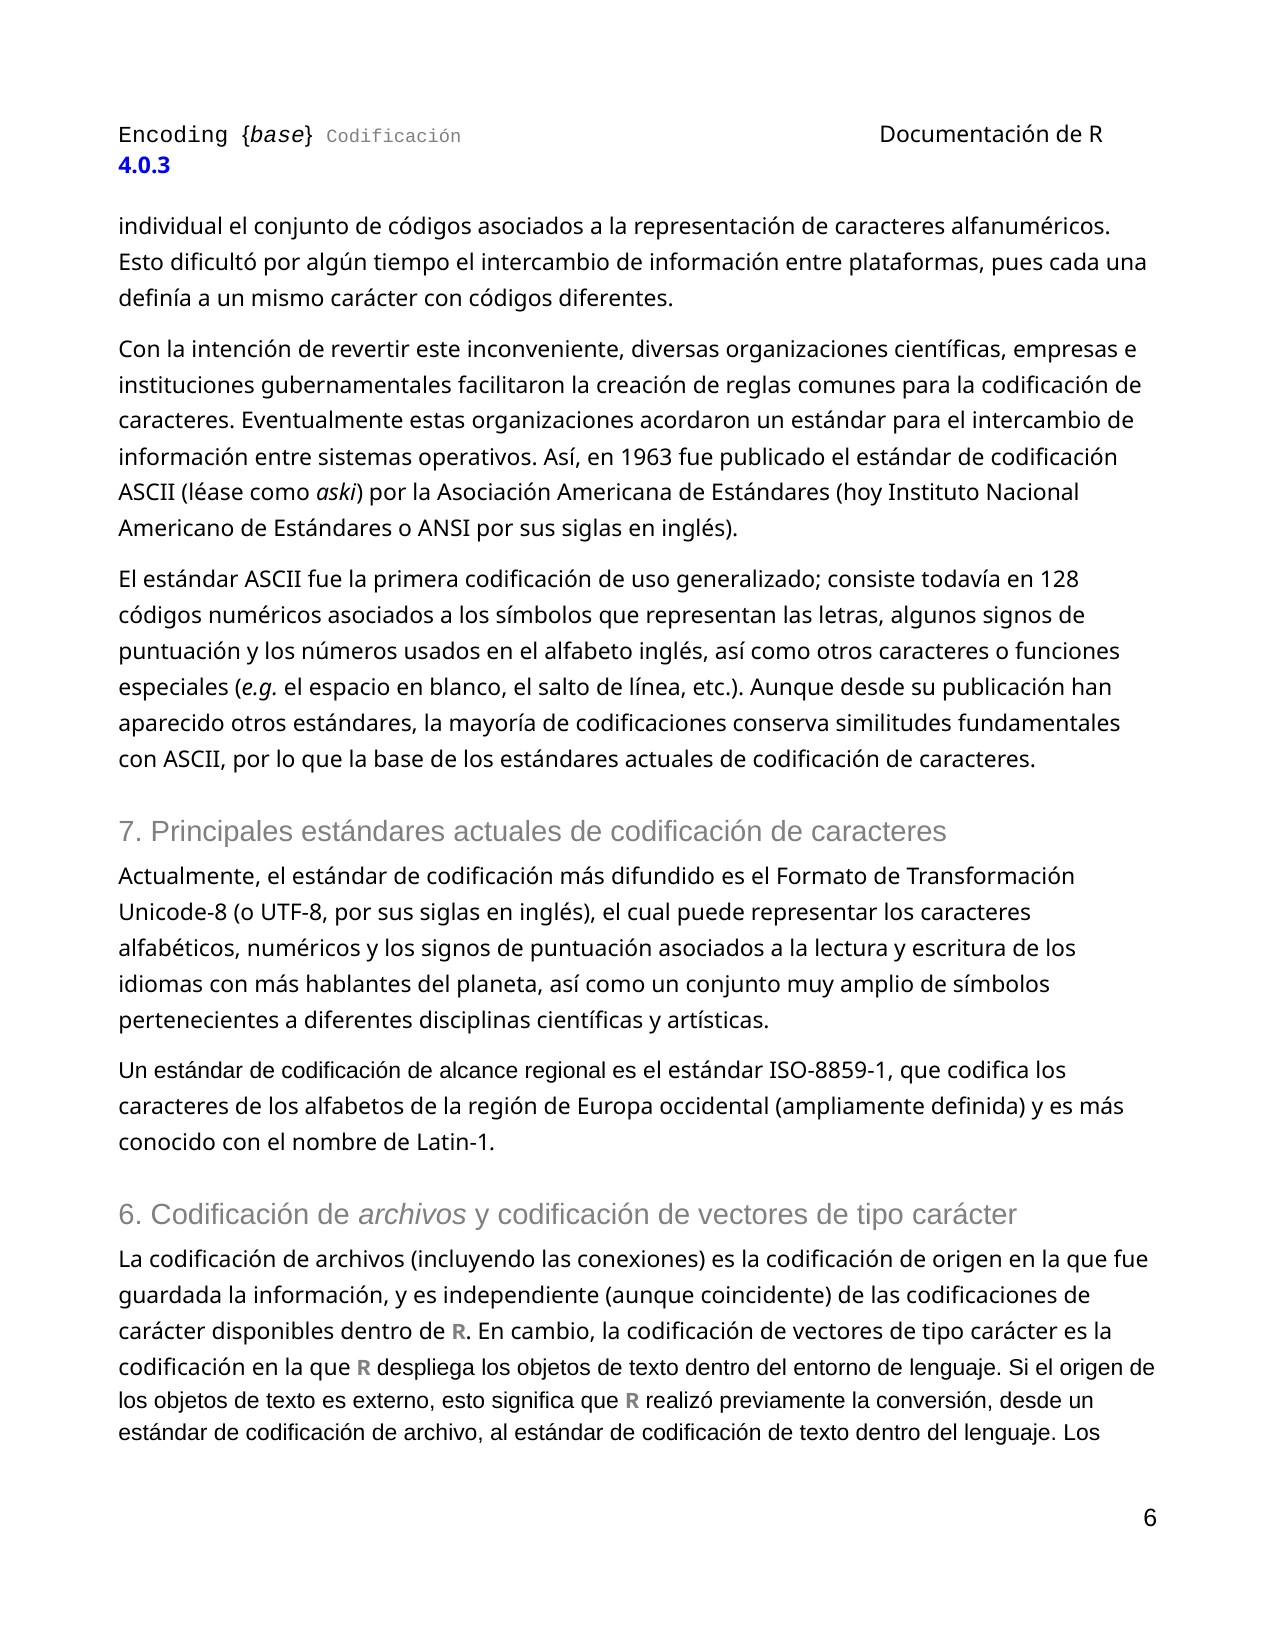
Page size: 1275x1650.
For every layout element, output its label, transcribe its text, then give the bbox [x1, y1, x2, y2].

text Un estándar de codificación de alcance regional es el estándar ISO-8859-1, que codifica los caracteres de los alfabetos de la región de Europa occidental (ampliamente definida) y es más conocido con el nombre de Latin-1. [118, 1054, 1157, 1157]
text individual el conjunto de códigos asociados a la representación de caracteres alfanuméricos. Esto dificultó por algún tiempo el intercambio de información entre plataformas, pues cada una definía a un mismo carácter con códigos diferentes. [118, 210, 1157, 313]
subtitle 7. Principales estándares actuales de codificación de caracteres [118, 814, 1157, 847]
text La codificación de archivos (incluyendo las conexiones) es la codificación de origen en la que fue guardada la información, y es independiente (aunque coincidente) de las codificaciones de carácter disponibles dentro de R. En cambio, la codificación de vectores de tipo carácter es la codificación en la que R despliega los objetos de texto dentro del entorno de lenguaje. Si el origen de los objetos de texto es externo, esto significa que R realizó previamente la conversión, desde un estándar de codificación de archivo, al estándar de codificación de texto dentro del lenguaje. Los [118, 1243, 1157, 1445]
text Con la intención de revertir este inconveniente, diversas organizaciones científicas, empresas e instituciones gubernamentales facilitaron la creación de reglas comunes para la codificación de caracteres. Eventualmente estas organizaciones acordaron un estándar para el intercambio de información entre sistemas operativos. Así, en 1963 fue publicado el estándar de codificación ASCII (léase como aski) por la Asociación Americana de Estándares (hoy Instituto Nacional Americano de Estándares o ANSI por sus siglas en inglés). [118, 333, 1157, 543]
text Actualmente, el estándar de codificación más difundido es el Formato de Transformación Unicode-8 (o UTF-8, por sus siglas en inglés), el cual puede representar los caracteres alfabéticos, numéricos y los signos de puntuación asociados a la lectura y escritura de los idiomas con más hablantes del planeta, así como un conjunto muy amplio de símbolos pertenecientes a diferentes disciplinas científicas y artísticas. [118, 860, 1157, 1035]
subtitle 6. Codificación de archivos y codificación de vectores de tipo carácter [118, 1197, 1157, 1231]
text El estándar ASCII fue la primera codificación de uso generalizado; consiste todavía en 128 códigos numéricos asociados a los símbolos que representan las letras, algunos signos de puntuación y los números usados en el alfabeto inglés, así como otros caracteres o funciones especiales (e.g. el espacio en blanco, el salto de línea, etc.). Aunque desde su publicación han aparecido otros estándares, la mayoría de codificaciones conserva similitudes fundamentales con ASCII, por lo que la base de los estándares actuales de codificación de caracteres. [118, 563, 1157, 774]
